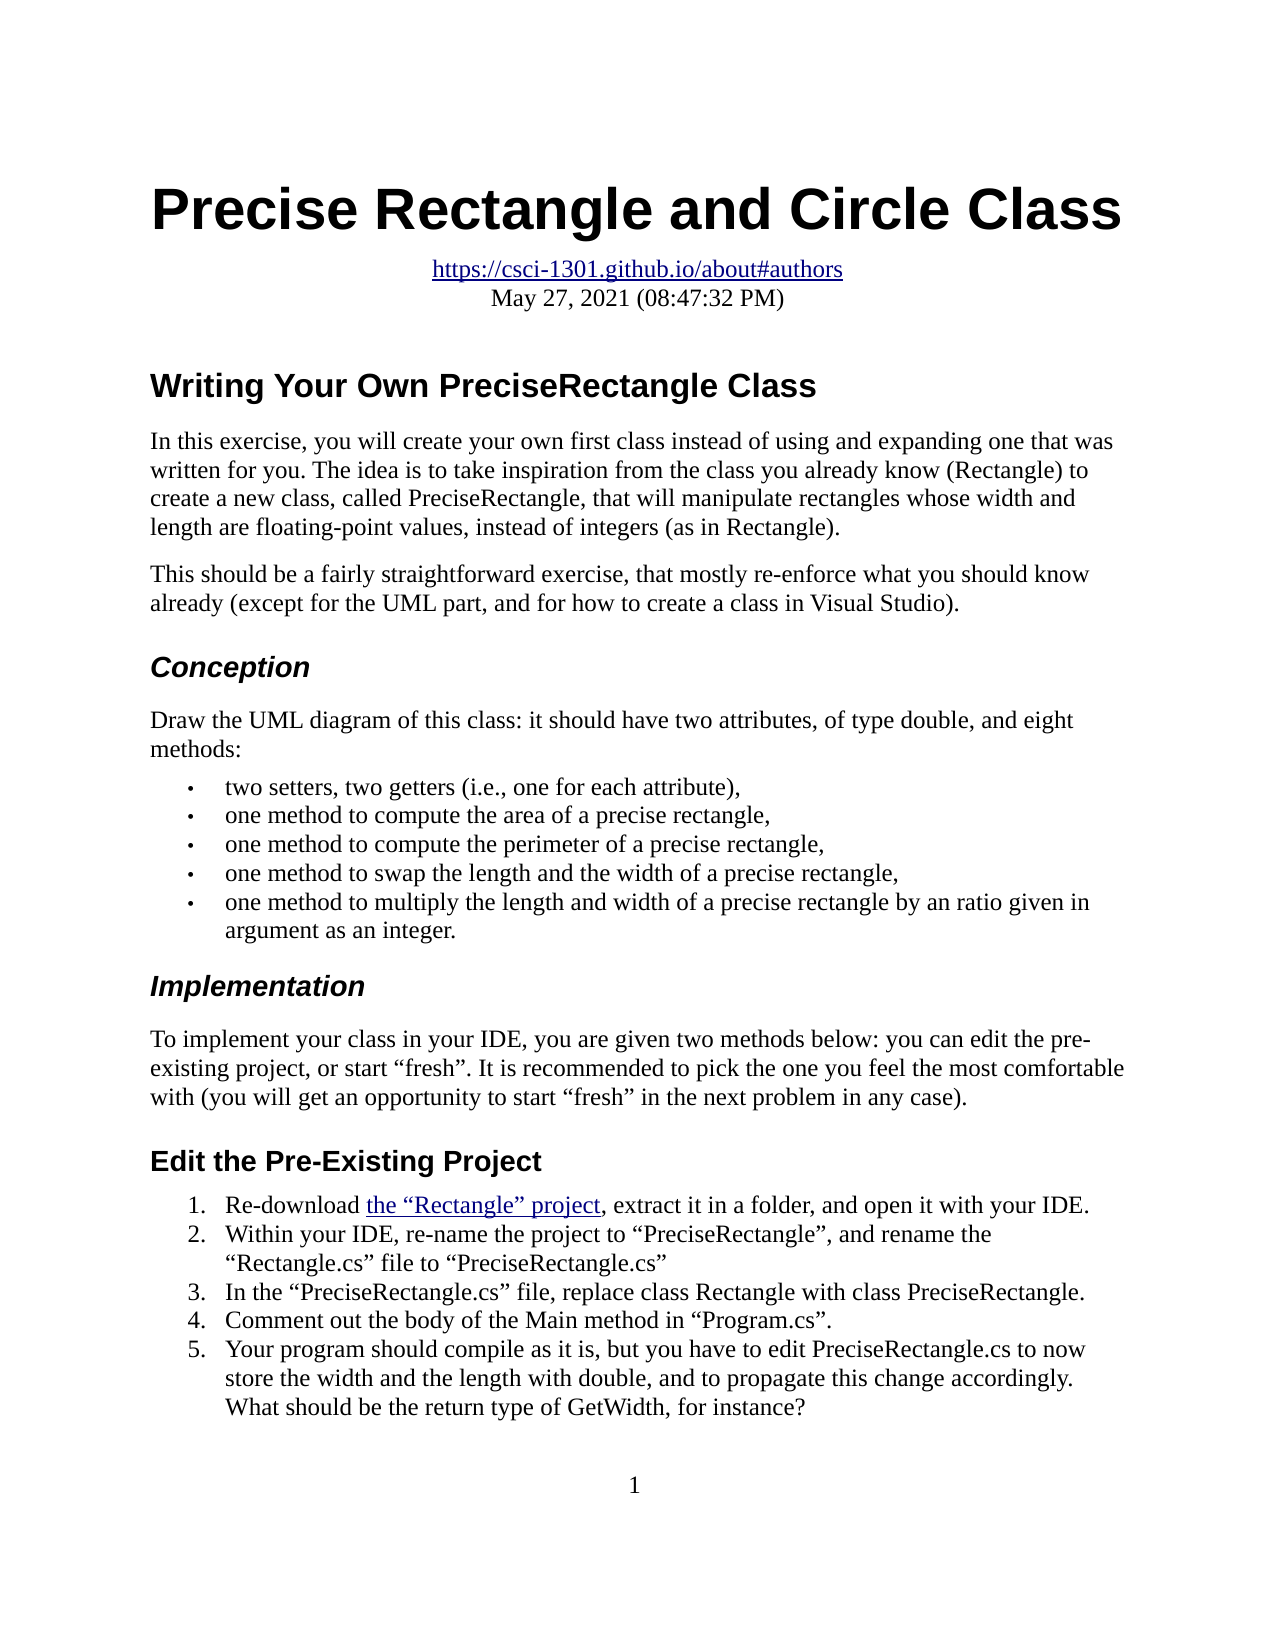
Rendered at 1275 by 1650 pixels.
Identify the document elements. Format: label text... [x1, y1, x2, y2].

list Re-download the “Rectangle” project, extract it in a folder, and open it with your IDE. [187, 1191, 1125, 1219]
text https://csci-1301.github.io/about#authors [150, 254, 1125, 283]
list Your program should compile as it is, but you have to edit PreciseRectangle.cs to now store the width and the length with double, and to propagate this change accordingly. What should be the return type of GetWidth, for instance? [187, 1334, 1125, 1421]
list one method to compute the area of a precise rectangle, [187, 801, 1125, 829]
subtitle Edit the Pre-Existing Project [150, 1144, 1125, 1178]
list one method to swap the length and the width of a precise rectangle, [187, 858, 1125, 887]
subtitle Conception [150, 650, 1125, 684]
list two setters, two getters (i.e., one for each attribute), [187, 772, 1125, 801]
list one method to compute the perimeter of a precise rectangle, [187, 829, 1125, 858]
text May 27, 2021 (08:47:32 PM) [150, 283, 1125, 312]
list Comment out the body of the Main method in “Program.cs”. [187, 1306, 1125, 1334]
subtitle Writing Your Own PreciseRectangle Class [150, 366, 1125, 404]
list In the “PreciseRectangle.cs” file, replace class Rectangle with class PreciseRectangle. [187, 1277, 1125, 1306]
text This should be a fairly straightforward exercise, that mostly re-enforce what you should know already (except for the UML part, and for how to create a class in Visual Studio). [150, 559, 1125, 616]
text Draw the UML diagram of this class: it should have two attributes, of type double, and eight methods: [150, 705, 1125, 763]
title Precise Rectangle and Circle Class [150, 175, 1125, 242]
subtitle Implementation [150, 969, 1125, 1003]
list Within your IDE, re-name the project to “PreciseRectangle”, and rename the “Rectangle.cs” file to “PreciseRectangle.cs” [187, 1219, 1125, 1277]
text To implement your class in your IDE, you are given two methods below: you can edit the pre-existing project, or start “fresh”. It is recommended to pick the one you feel the most comfortable with (you will get an opportunity to start “fresh” in the next problem in any case). [150, 1024, 1125, 1111]
text In this exercise, you will create your own first class instead of using and expanding one that was written for you. The idea is to take inspiration from the class you already know (Rectangle) to create a new class, called PreciseRectangle, that will manipulate rectangles whose width and length are floating-point values, instead of integers (as in Rectangle). [150, 426, 1125, 541]
list one method to multiply the length and width of a precise rectangle by an ratio given in argument as an integer. [187, 887, 1125, 944]
